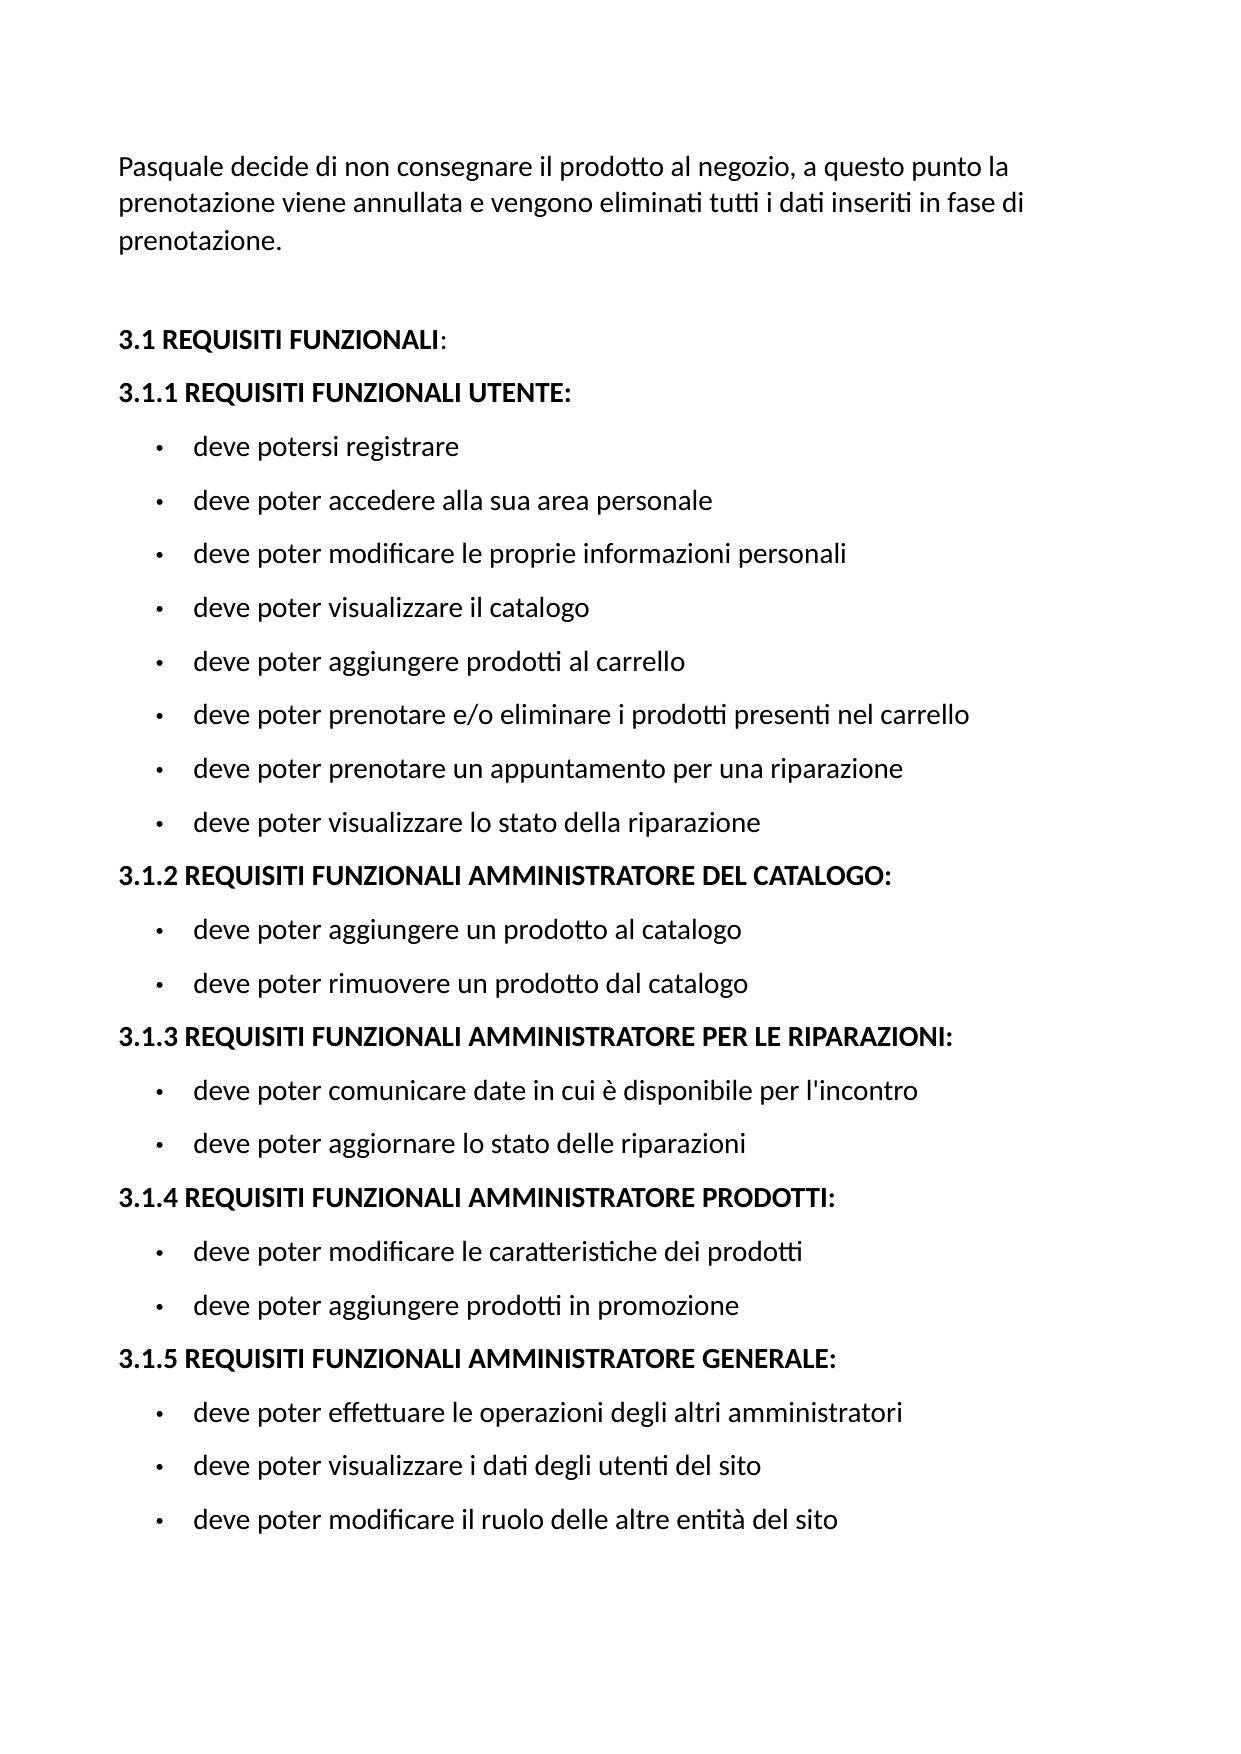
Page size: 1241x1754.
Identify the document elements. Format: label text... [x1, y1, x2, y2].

text 3.1.4 REQUISITI FUNZIONALI AMMINISTRATORE PRODOTTI: [118, 1179, 1122, 1215]
list deve poter visualizzare i dati degli utenti del sito [156, 1447, 1122, 1483]
text 3.1.1 REQUISITI FUNZIONALI UTENTE: [118, 374, 1122, 410]
list deve poter effettuare le operazioni degli altri amministratori [156, 1394, 1122, 1429]
text Pasquale decide di non consegnare il prodotto al negozio, a questo punto la prenotazione viene annullata e vengono eliminati tutti i dati inseriti in fase di prenotazione. [118, 148, 1122, 257]
text 3.1.2 REQUISITI FUNZIONALI AMMINISTRATORE DEL CATALOGO: [118, 857, 1122, 893]
text 3.1.5 REQUISITI FUNZIONALI AMMINISTRATORE GENERALE: [118, 1340, 1122, 1376]
list deve poter modificare le caratteristiche dei prodotti [156, 1233, 1122, 1268]
list deve poter prenotare un appuntamento per una riparazione [156, 750, 1122, 786]
list deve poter aggiungere un prodotto al catalogo [156, 911, 1122, 947]
list deve poter modificare le proprie informazioni personali [156, 536, 1122, 571]
list deve poter aggiungere prodotti al carrello [156, 643, 1122, 678]
list deve potersi registrare [156, 428, 1122, 464]
list deve poter aggiungere prodotti in promozione [156, 1287, 1122, 1322]
text 3.1 REQUISITI FUNZIONALI: [118, 321, 1122, 357]
list deve poter modificare il ruolo delle altre entità del sito [156, 1501, 1122, 1537]
list deve poter visualizzare il catalogo [156, 589, 1122, 625]
list deve poter comunicare date in cui è disponibile per l'incontro [156, 1072, 1122, 1108]
list deve poter accedere alla sua area personale [156, 482, 1122, 517]
list deve poter aggiornare lo stato delle riparazioni [156, 1126, 1122, 1161]
list deve poter prenotare e/o eliminare i prodotti presenti nel carrello [156, 696, 1122, 732]
text 3.1.3 REQUISITI FUNZIONALI AMMINISTRATORE PER LE RIPARAZIONI: [118, 1018, 1122, 1054]
list deve poter rimuovere un prodotto dal catalogo [156, 965, 1122, 1000]
list deve poter visualizzare lo stato della riparazione [156, 804, 1122, 839]
